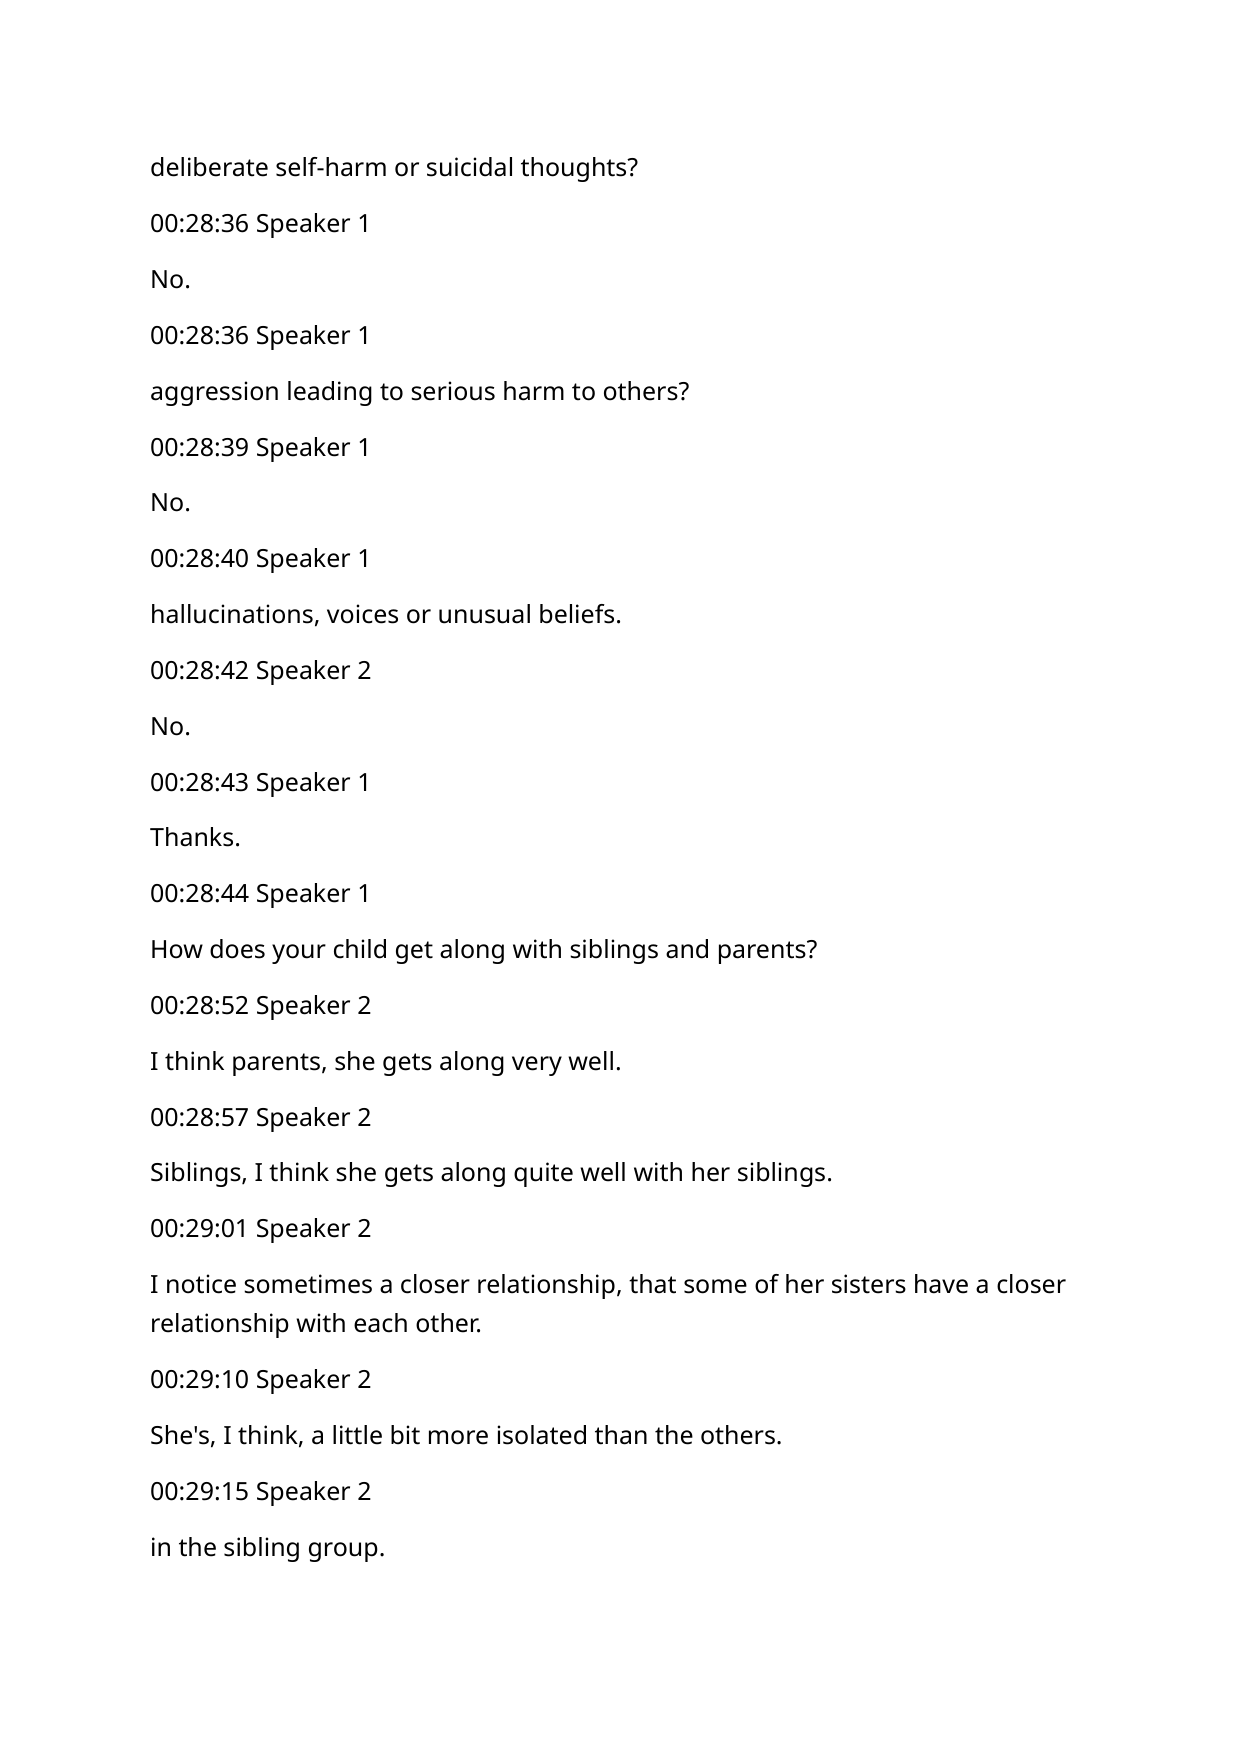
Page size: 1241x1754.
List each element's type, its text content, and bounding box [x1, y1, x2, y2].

text Siblings, I think she gets along quite well with her siblings. [150, 1155, 1090, 1189]
text 00:29:15 Speaker 2 [150, 1473, 1090, 1507]
text aggression leading to serious harm to others? [150, 373, 1090, 407]
text 00:28:52 Speaker 2 [150, 987, 1090, 1022]
text in the sibling group. [150, 1529, 1090, 1563]
text 00:28:36 Speaker 1 [150, 206, 1090, 240]
text 00:28:36 Speaker 1 [150, 317, 1090, 352]
text 00:28:43 Speaker 1 [150, 764, 1090, 798]
text I notice sometimes a closer relationship, that some of her sisters have a closer relationship with each other. [150, 1267, 1090, 1340]
text 00:29:01 Speaker 2 [150, 1211, 1090, 1245]
text deliberate self-harm or suicidal thoughts? [150, 150, 1090, 184]
text 00:28:42 Speaker 2 [150, 652, 1090, 687]
text 00:28:39 Speaker 1 [150, 429, 1090, 463]
text 00:28:57 Speaker 2 [150, 1099, 1090, 1133]
text Thanks. [150, 820, 1090, 854]
text 00:28:40 Speaker 1 [150, 541, 1090, 575]
text 00:29:10 Speaker 2 [150, 1362, 1090, 1396]
text She's, I think, a little bit more isolated than the others. [150, 1417, 1090, 1452]
text How does your child get along with siblings and parents? [150, 932, 1090, 966]
text No. [150, 708, 1090, 742]
text I think parents, she gets along very well. [150, 1043, 1090, 1077]
text 00:28:44 Speaker 1 [150, 876, 1090, 910]
text No. [150, 485, 1090, 519]
text No. [150, 262, 1090, 296]
text hallucinations, voices or unusual beliefs. [150, 597, 1090, 631]
